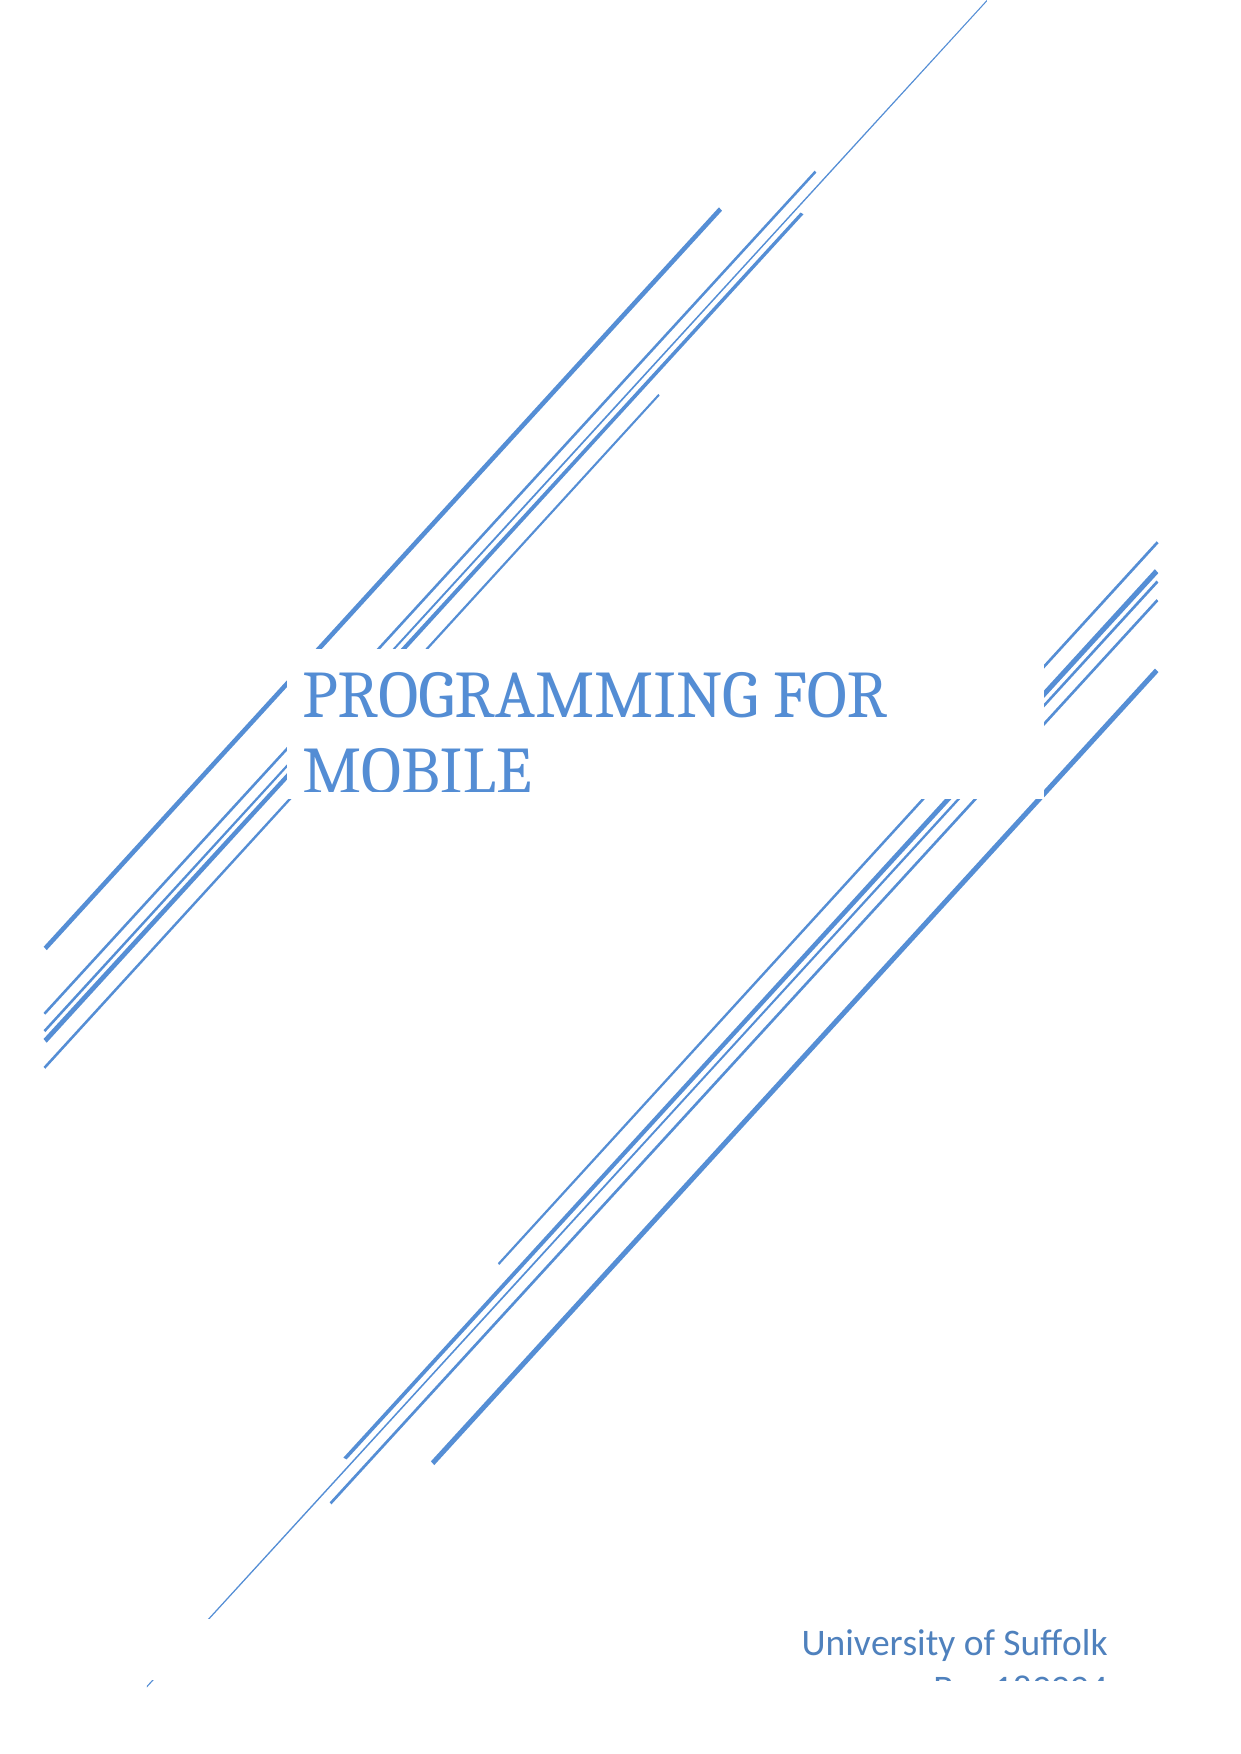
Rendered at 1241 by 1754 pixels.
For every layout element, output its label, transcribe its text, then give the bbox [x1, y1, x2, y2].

text By s189994 [133, 1664, 1108, 1680]
text University of Suffolk [133, 1619, 1108, 1664]
text Programming for mobile [302, 657, 1029, 792]
